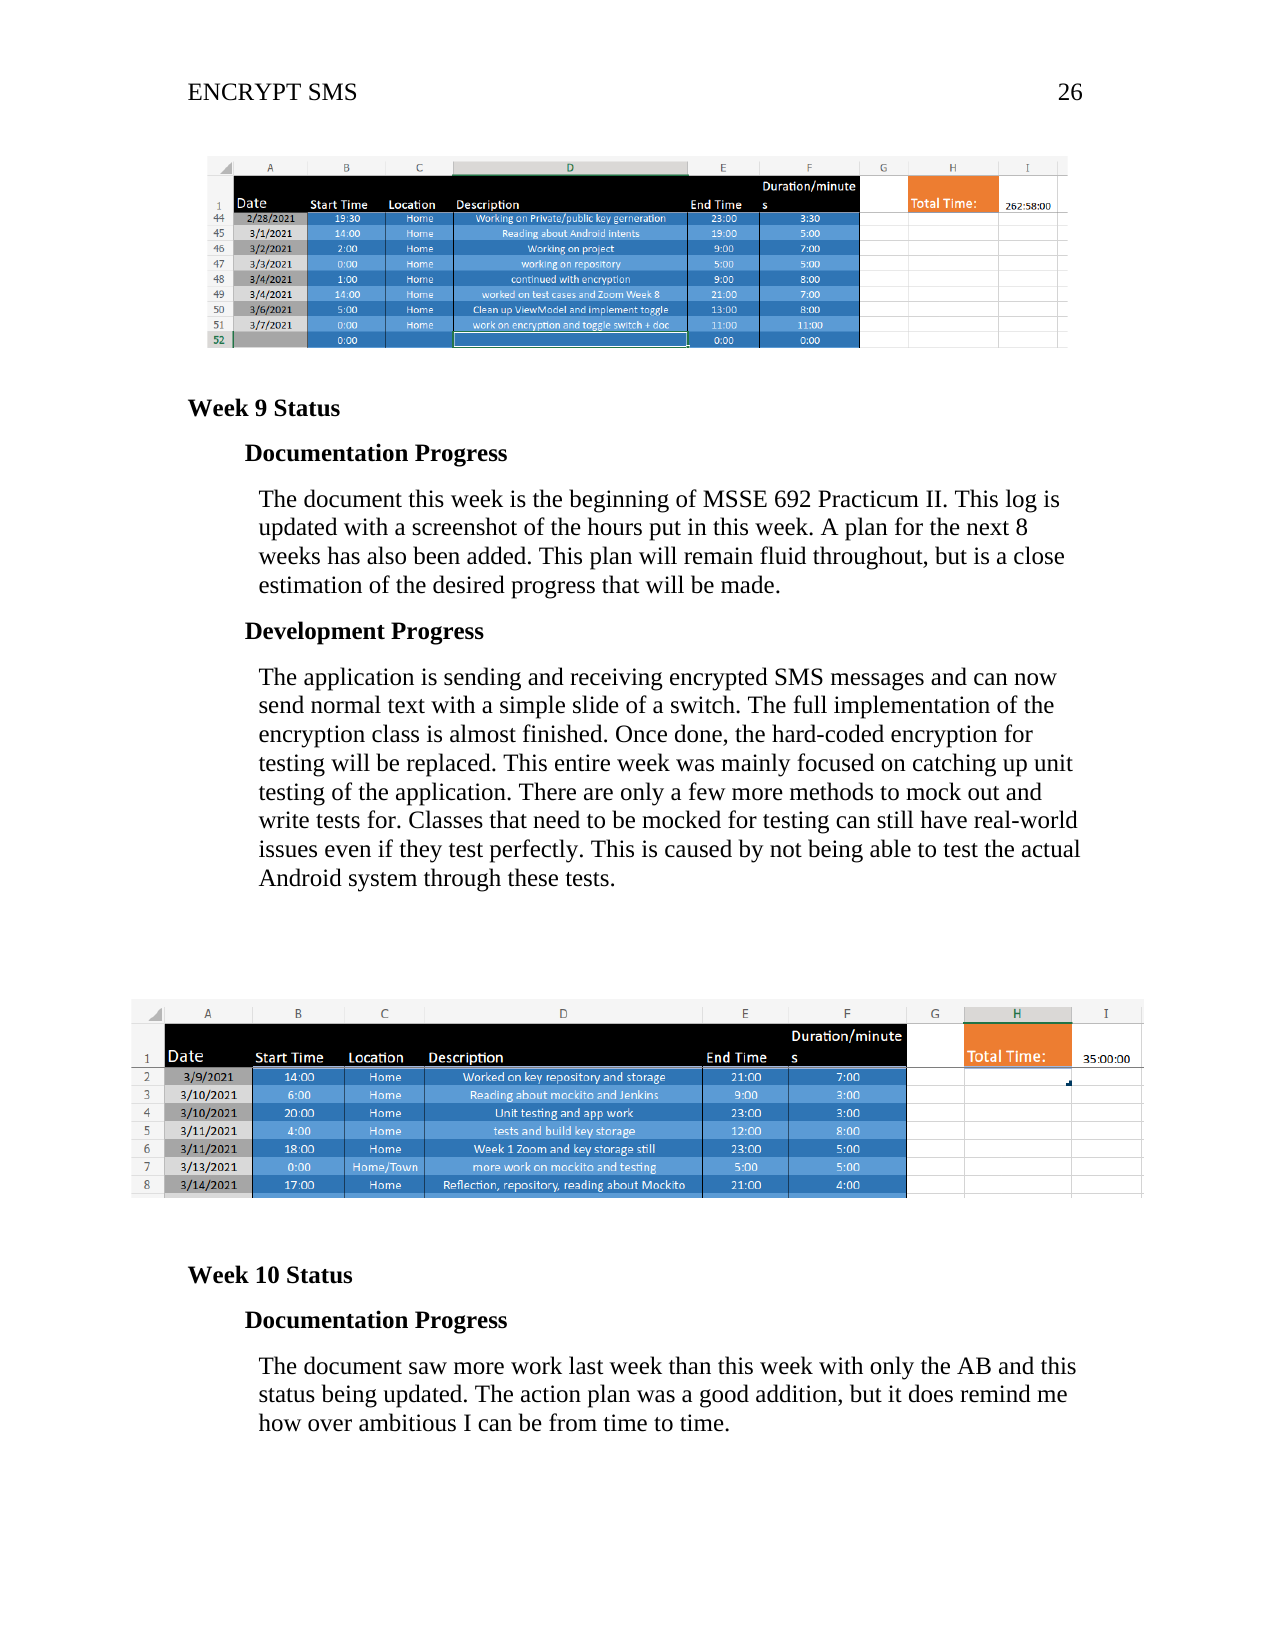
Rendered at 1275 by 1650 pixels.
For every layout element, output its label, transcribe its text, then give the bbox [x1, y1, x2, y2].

subtitle Documentation Progress [244, 1305, 1087, 1334]
text The document saw more work last week than this week with only the AB and this status being updated. The action plan was a good addition, but it does remind me how over ambitious I can be from time to time. [258, 1351, 1087, 1437]
subtitle Week 10 Status [187, 1260, 1087, 1289]
text The document this week is the beginning of MSSE 692 Practicum II. This log is updated with a screenshot of the hours put in this week. A plan for the next 8 weeks has also been added. This plan will remain fluid throughout, but is a close estimation of the desired progress that will be made. [258, 484, 1087, 599]
subtitle Documentation Progress [244, 438, 1087, 467]
subtitle Development Progress [244, 616, 1087, 645]
picture [207, 156, 1068, 348]
text The application is sending and receiving encrypted SMS messages and can now send normal text with a simple slide of a switch. The full implementation of the encryption class is almost finished. Once done, the hard-coded encryption for testing will be replaced. This entire week was mainly focused on catching up unit testing of the application. There are only a few more methods to mock out and write tests for. Classes that need to be mocked for testing can still have real-world issues even if they test perfectly. This is caused by not being able to test the actual Android system through these tests. [258, 662, 1087, 892]
subtitle Week 9 Status [187, 393, 1087, 422]
picture [131, 999, 1144, 1198]
